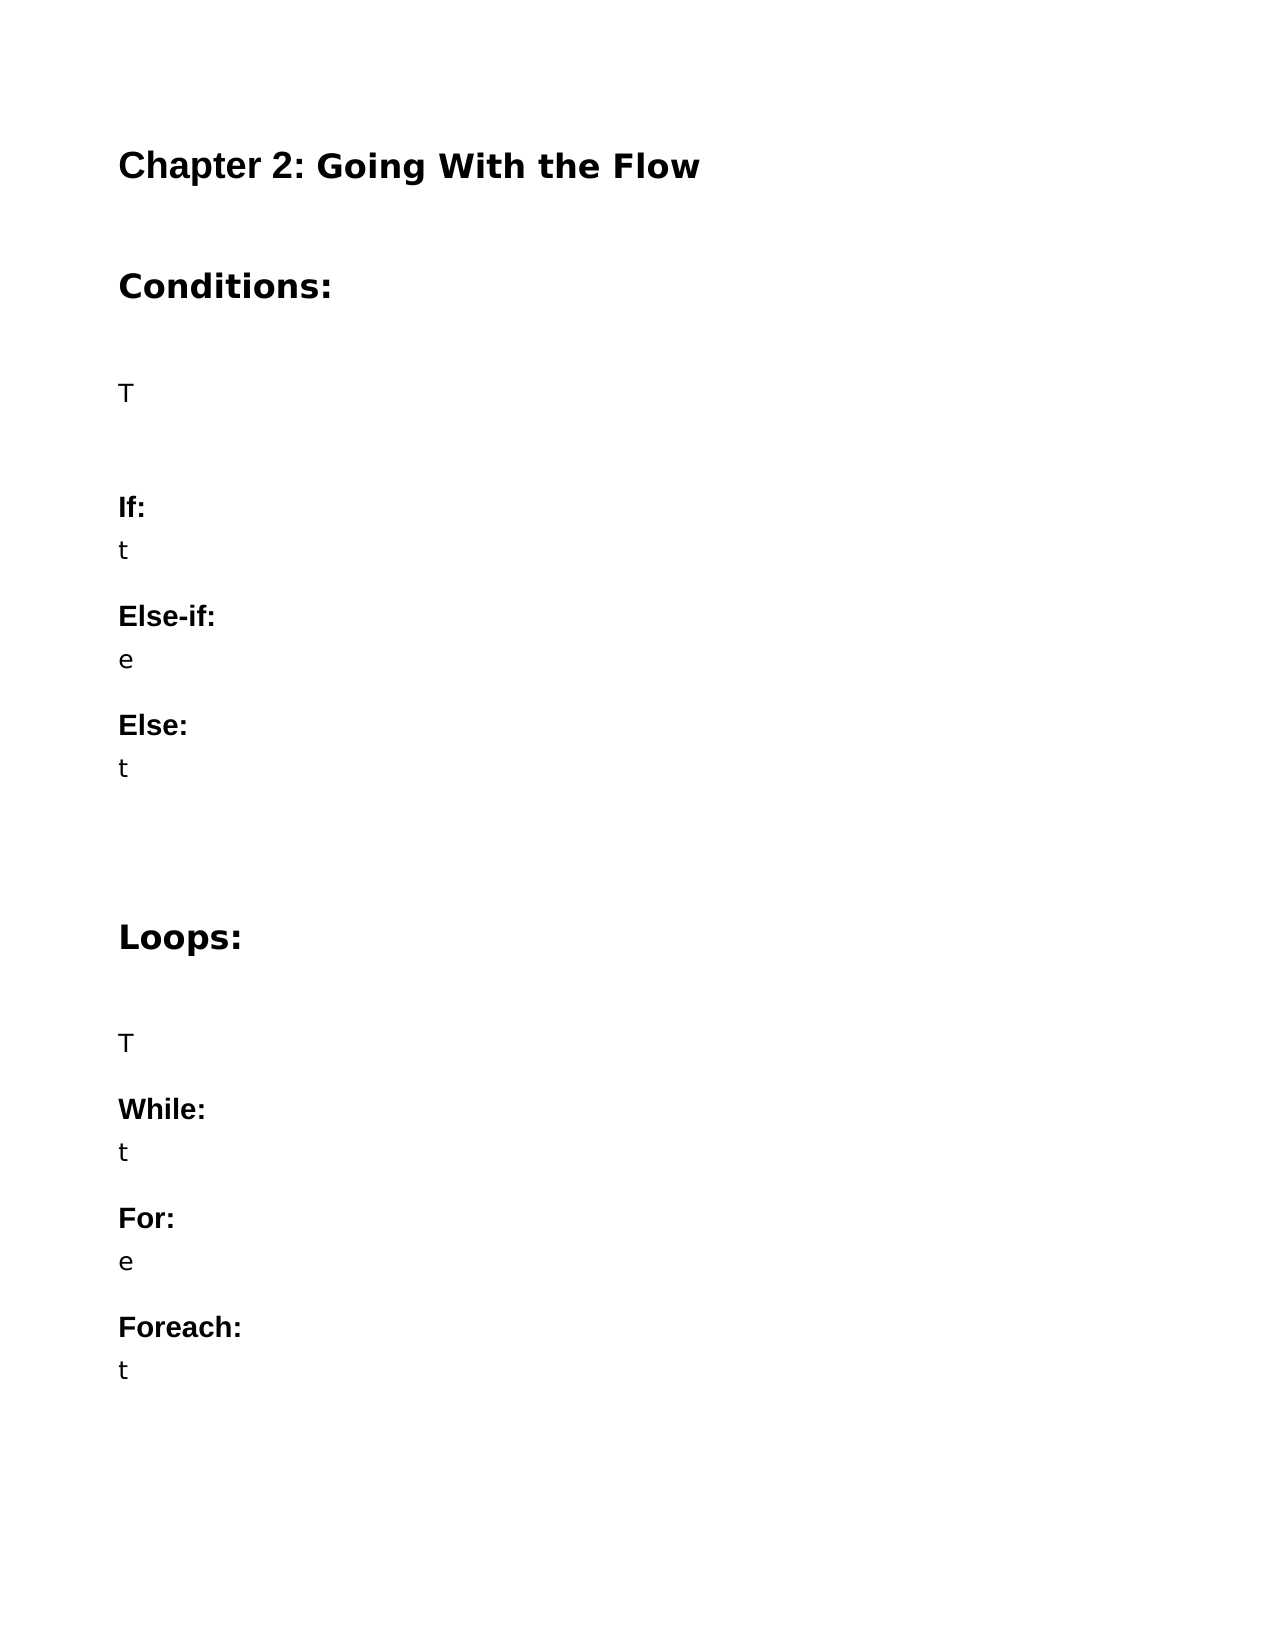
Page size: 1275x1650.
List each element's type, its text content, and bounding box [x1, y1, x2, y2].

text t [118, 754, 1157, 783]
subtitle While: [118, 1092, 1157, 1126]
subtitle Conditions: [118, 268, 1157, 307]
subtitle Else-if: [118, 598, 1157, 632]
subtitle If: [118, 489, 1157, 523]
text e [118, 645, 1157, 674]
subtitle Else: [118, 707, 1157, 741]
text e [118, 1247, 1157, 1277]
subtitle Chapter 2: Going With the Flow [118, 143, 1157, 187]
text T [118, 379, 1157, 408]
subtitle Foreach: [118, 1310, 1157, 1344]
text t [118, 1138, 1157, 1168]
subtitle Loops: [118, 918, 1157, 957]
text T [118, 1029, 1157, 1059]
text t [118, 1356, 1157, 1386]
text t [118, 536, 1157, 565]
subtitle For: [118, 1201, 1157, 1235]
